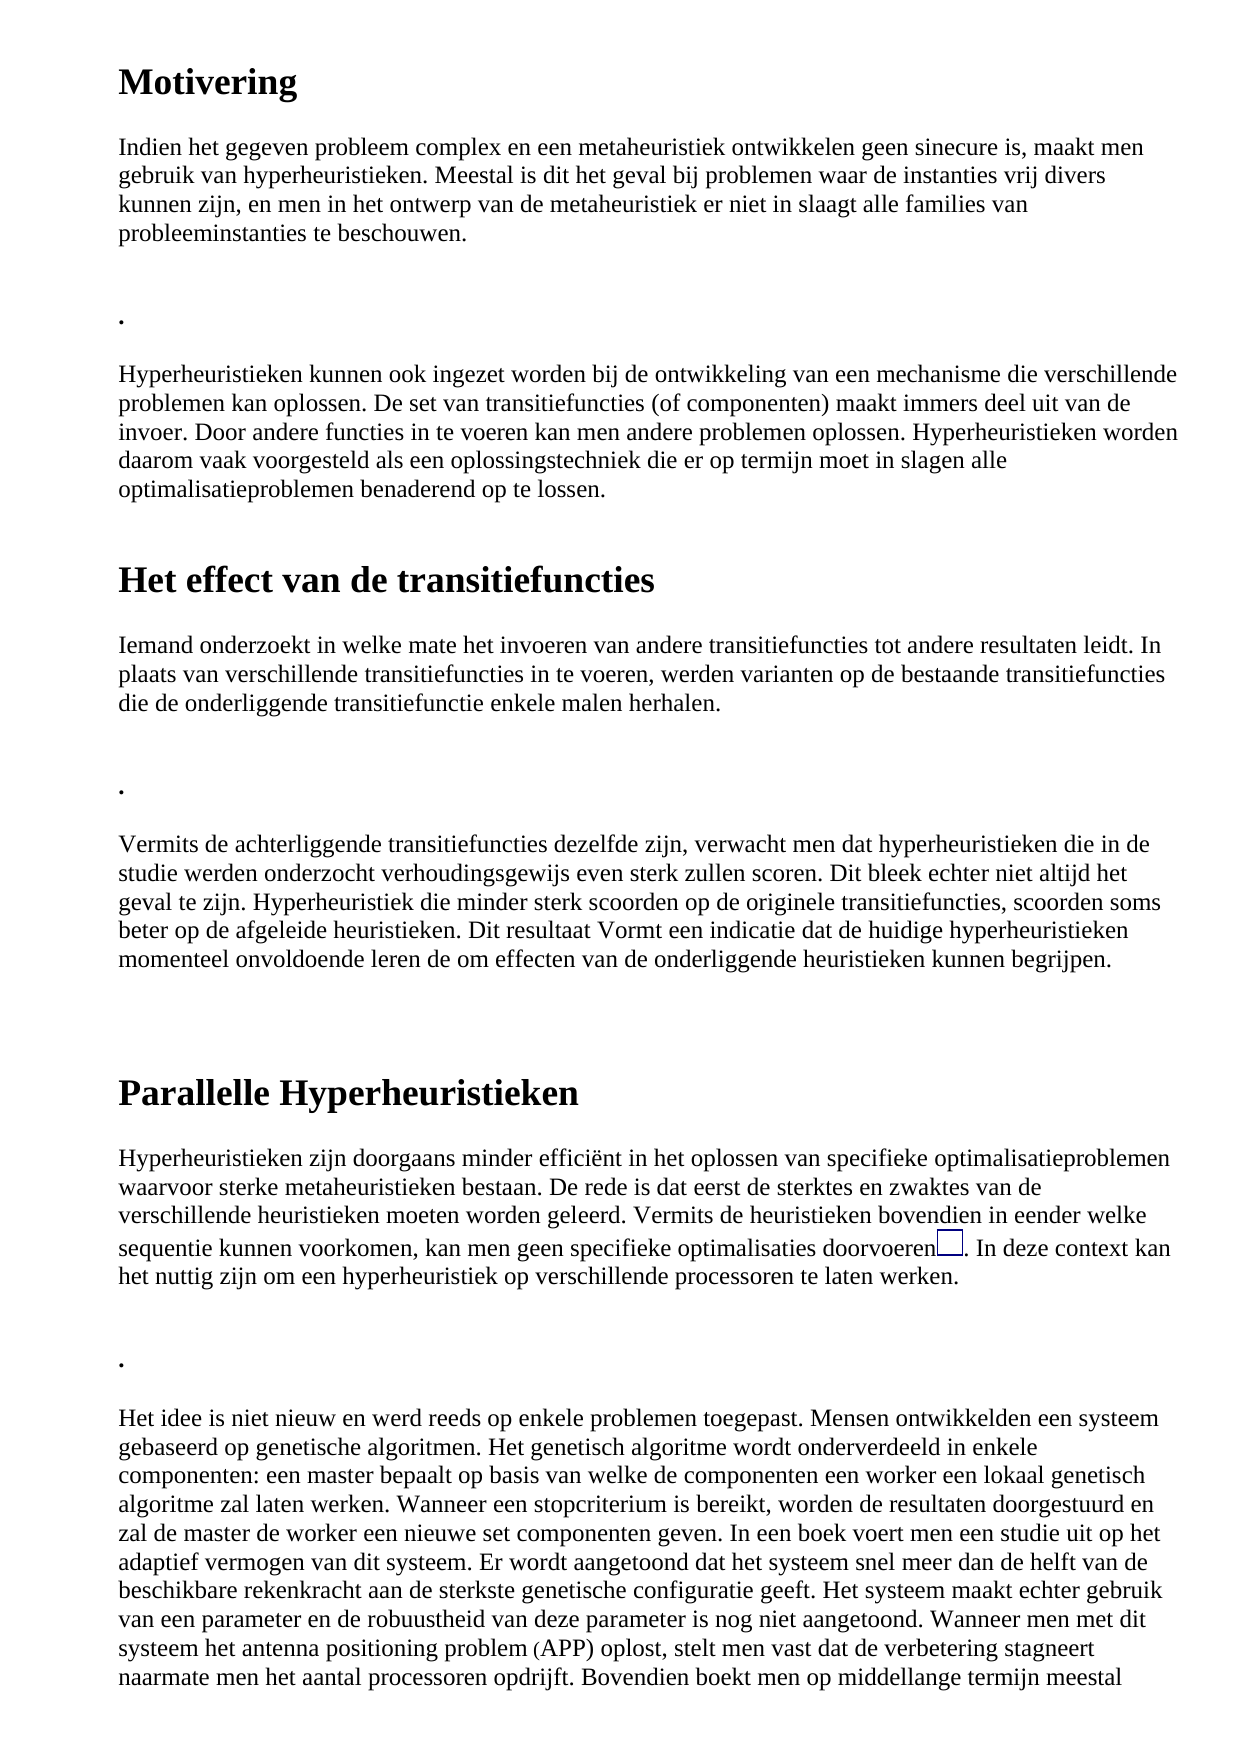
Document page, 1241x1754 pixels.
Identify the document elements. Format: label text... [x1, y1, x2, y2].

text Hyperheuristieken kunnen ook ingezet worden bij de ontwikkeling van een mechanisme die verschillende problemen kan oplossen. De set van transitiefuncties (of componenten) maakt immers deel uit van de invoer. Door andere functies in te voeren kan men andere problemen oplossen. Hyperheuristieken worden daarom vaak voorgesteld als een oplossingstechniek die er op termijn moet in slagen alle optimalisatieproblemen benaderend op te lossen. [118, 359, 1181, 503]
subtitle . [118, 1344, 1181, 1373]
subtitle . [118, 301, 1181, 330]
text Iemand onderzoekt in welke mate het invoeren van andere transitiefuncties tot andere resultaten leidt. In plaats van verschillende transitiefuncties in te voeren, werden varianten op de bestaande transitiefuncties die de onderliggende transitiefunctie enkele malen herhalen. [118, 630, 1181, 716]
subtitle Parallelle Hyperheuristieken [118, 1027, 1181, 1114]
text Hyperheuristieken zijn doorgaans minder efficiënt in het oplossen van specifieke optimalisatieproblemen waarvoor sterke metaheuristieken bestaan. De rede is dat eerst de sterktes en zwaktes van de verschillende heuristieken moeten worden geleerd. Vermits de heuristieken bovendien in eender welke sequentie kunnen voorkomen, kan men geen specifieke optimalisaties doorvoeren. In deze context kan het nuttig zijn om een hyperheuristiek op verschillende processoren te laten werken. [118, 1143, 1181, 1290]
text Indien het gegeven probleem complex en een metaheuristiek ontwikkelen geen sinecure is, maakt men gebruik van hyperheuristieken. Meestal is dit het geval bij problemen waar de instanties vrij divers kunnen zijn, en men in het ontwerp van de metaheuristiek er niet in slaagt alle families van probleeminstanties te beschouwen. [118, 132, 1181, 247]
text Vermits de achterliggende transitiefuncties dezelfde zijn, verwacht men dat hyperheuristieken die in de studie werden onderzocht verhoudingsgewijs even sterk zullen scoren. Dit bleek echter niet altijd het geval te zijn. Hyperheuristiek die minder sterk scoorden op de originele transitiefuncties, scoorden soms beter op de afgeleide heuristieken. Dit resultaat Vormt een indicatie dat de huidige hyperheuristieken momenteel onvoldoende leren de om effecten van de onderliggende heuristieken kunnen begrijpen. [118, 829, 1181, 973]
subtitle Het effect van de transitiefuncties [118, 558, 1181, 601]
text Het idee is niet nieuw en werd reeds op enkele problemen toegepast. Mensen ontwikkelden een systeem gebaseerd op genetische algoritmen. Het genetisch algoritme wordt onderverdeeld in enkele componenten: een master bepaalt op basis van welke de componenten een worker een lokaal genetisch algoritme zal laten werken. Wanneer een stopcriterium is bereikt, worden de resultaten doorgestuurd en zal de master de worker een nieuwe set componenten geven. In een boek voert men een studie uit op het adaptief vermogen van dit systeem. Er wordt aangetoond dat het systeem snel meer dan de helft van de beschikbare rekenkracht aan de sterkste genetische configuratie geeft. Het systeem maakt echter gebruik van een parameter en de robuustheid van deze parameter is nog niet aangetoond. Wanneer men met dit systeem het antenna positioning problem (APP) oplost, stelt men vast dat de verbetering stagneert naarmate men het aantal processoren opdrijft. Bovendien boekt men op middellange termijn meestal [118, 1403, 1181, 1690]
subtitle . [118, 771, 1181, 800]
subtitle Motivering [118, 59, 1181, 102]
